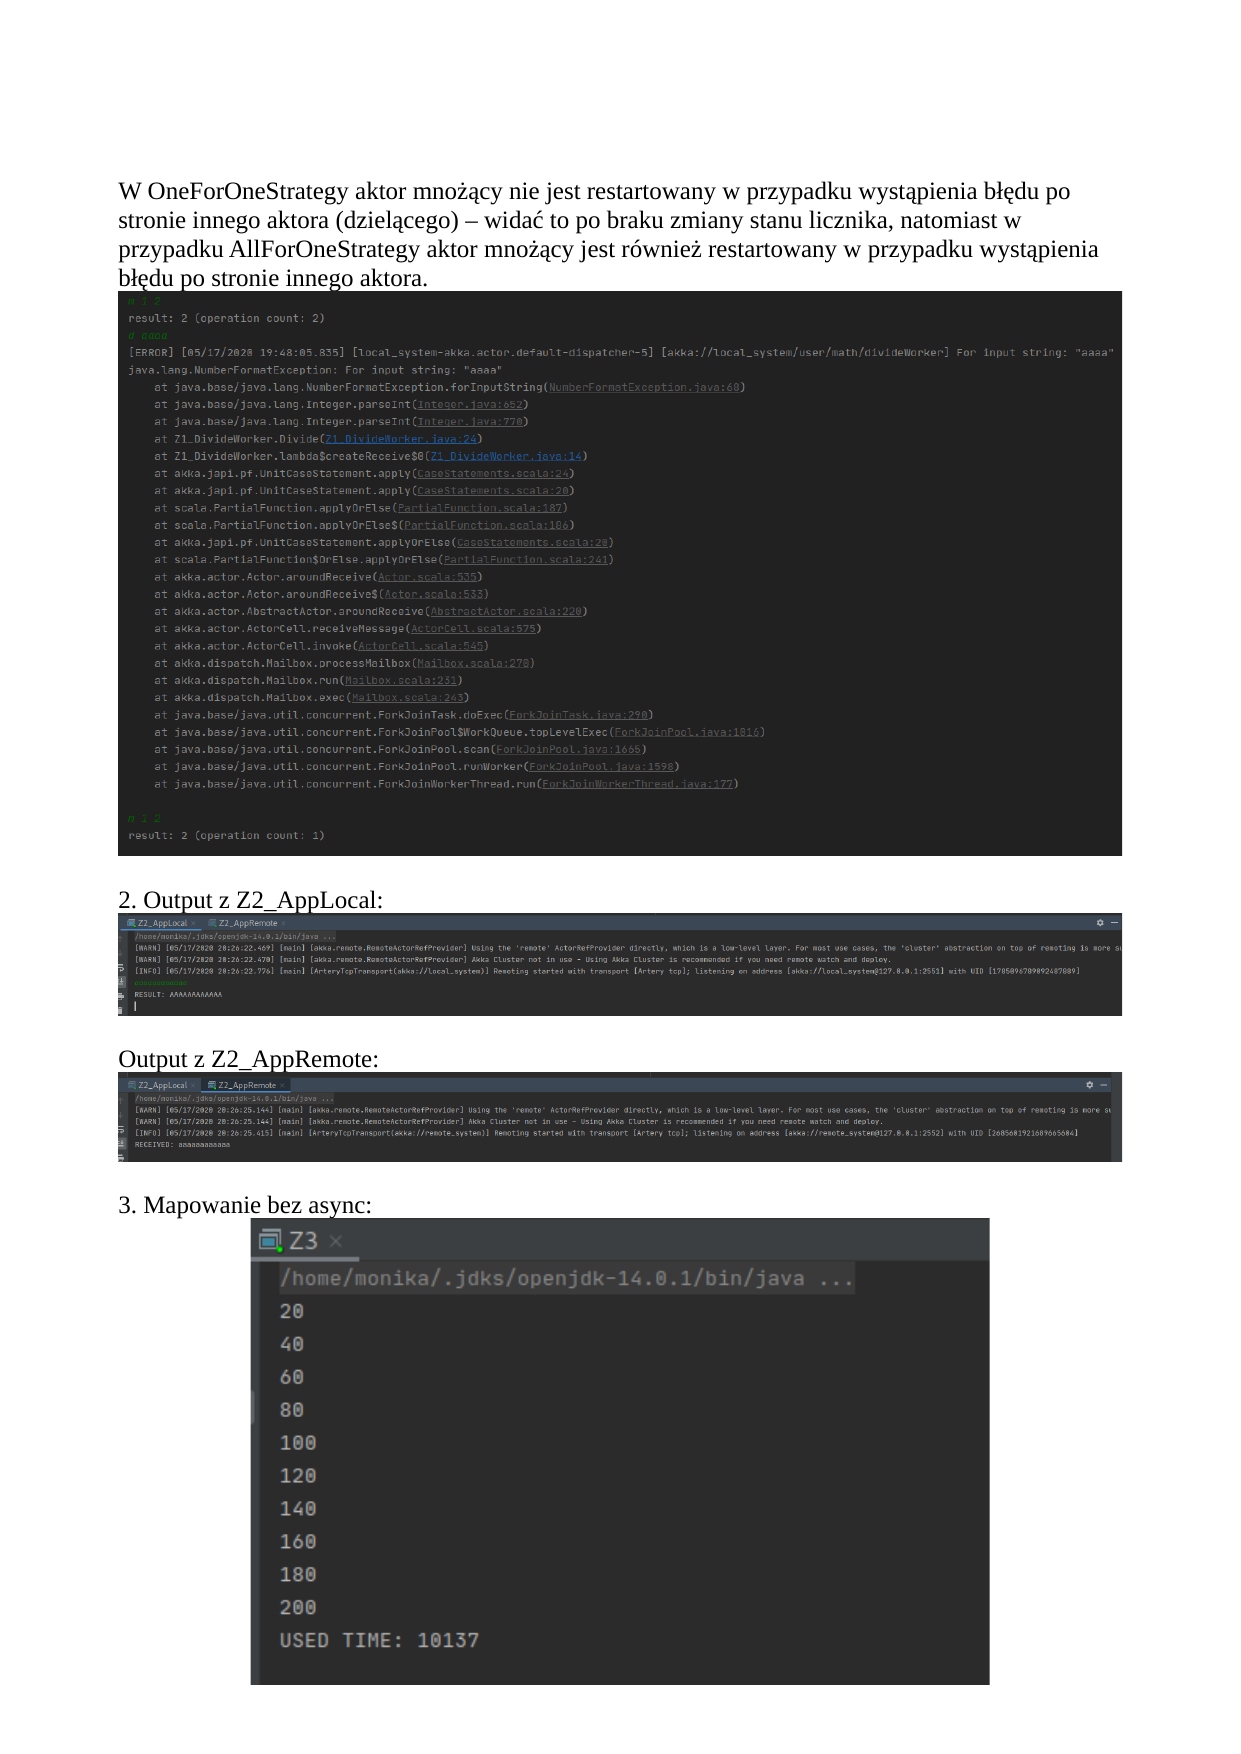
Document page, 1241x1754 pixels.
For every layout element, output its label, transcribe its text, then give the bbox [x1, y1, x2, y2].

text 3. Mapowanie bez async: [118, 1190, 1122, 1219]
picture [118, 291, 1123, 856]
text Output z Z2_AppRemote: [118, 1044, 1122, 1072]
picture [118, 1072, 1123, 1162]
text 2. Output z Z2_AppLocal: [118, 885, 1122, 913]
picture [118, 913, 1123, 1016]
text W OneForOneStrategy aktor mnożący nie jest restartowany w przypadku wystąpienia błędu po stronie innego aktora (dzielącego) – widać to po braku zmiany stanu licznika, natomiast w przypadku AllForOneStrategy aktor mnożący jest również restartowany w przypadku wystąpienia błędu po stronie innego aktora. [118, 176, 1122, 291]
picture [250, 1218, 990, 1685]
